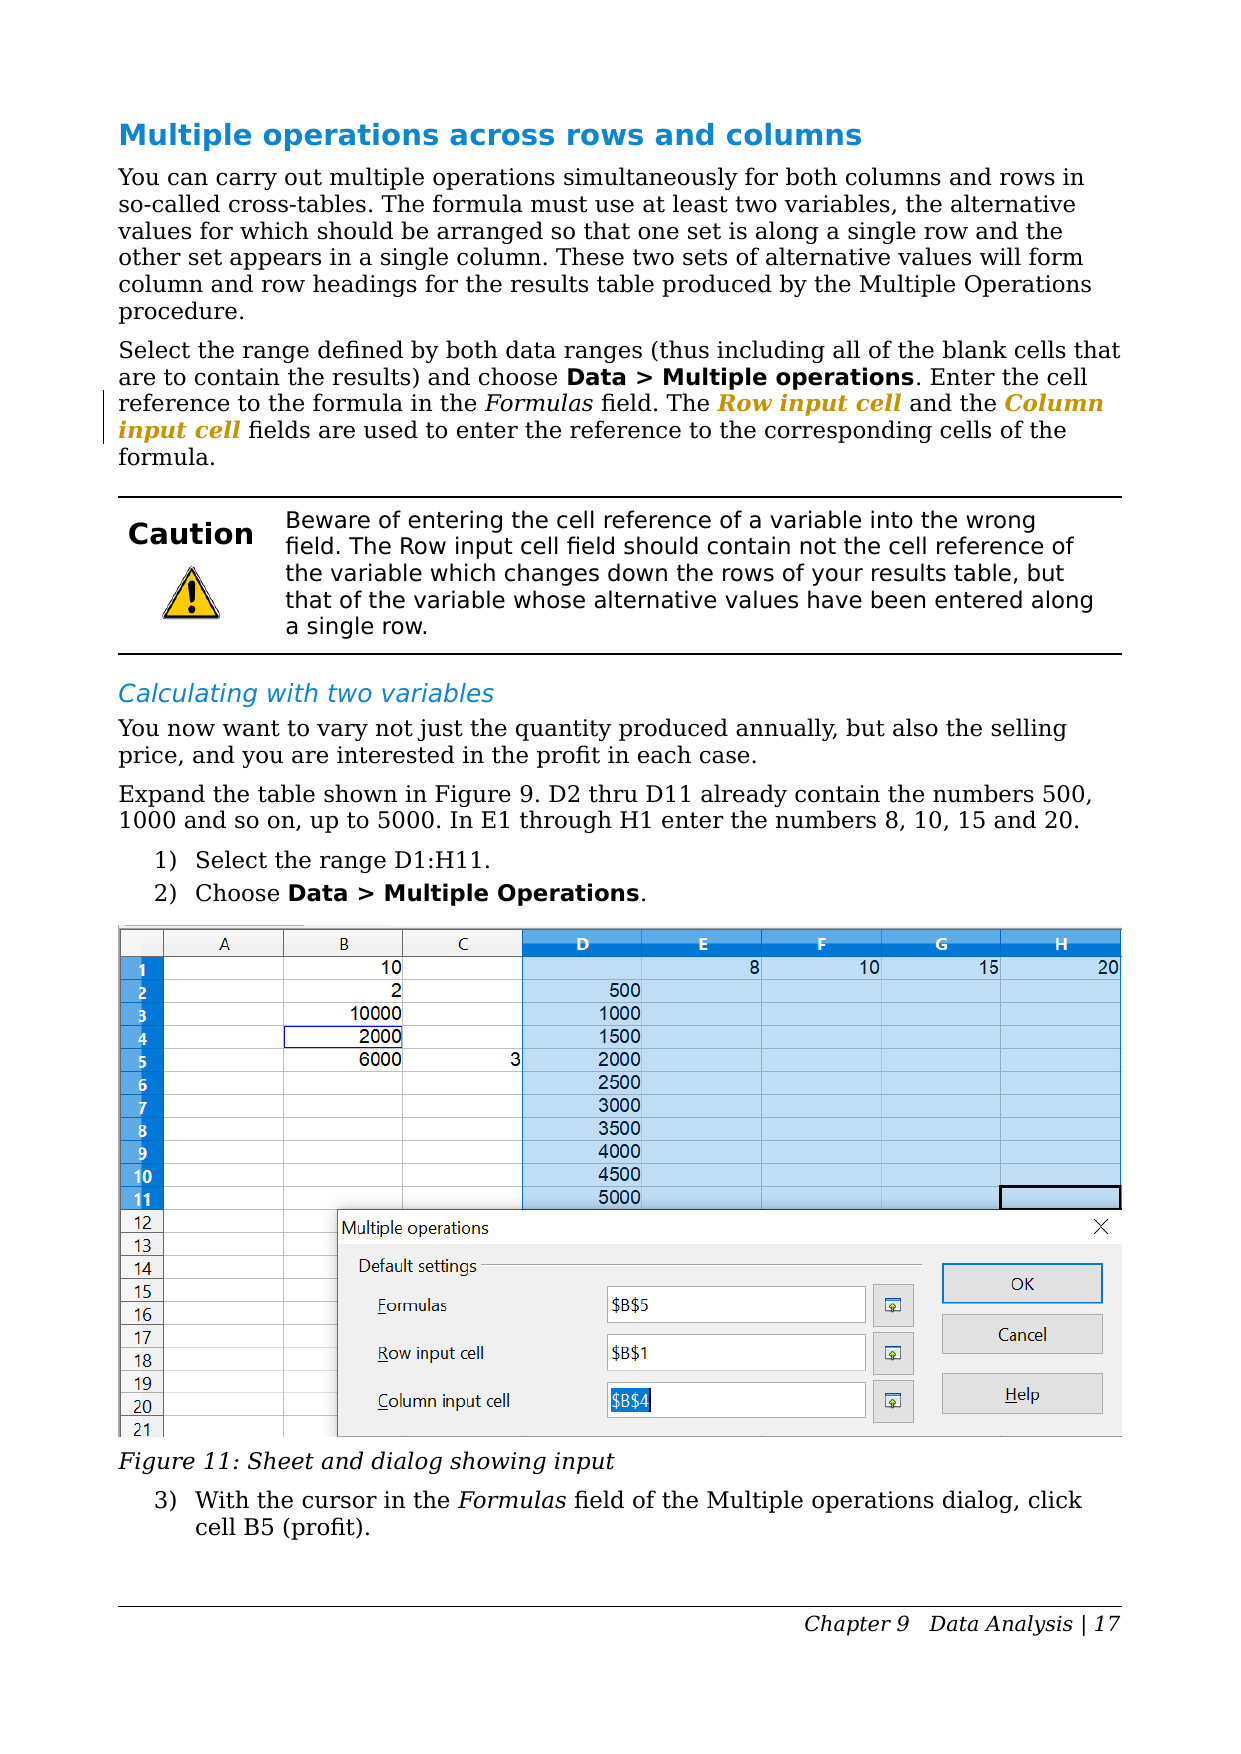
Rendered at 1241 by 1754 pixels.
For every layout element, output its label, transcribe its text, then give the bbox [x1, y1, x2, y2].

list Choose Data > Multiple Operations. [177, 880, 1122, 906]
subtitle Calculating with two variables [118, 679, 1122, 709]
picture [118, 925, 1122, 1437]
table_header Beware of entering the cell reference of a variable into the wrong field. The Row input cell field should contain not the cell reference of the variable which changes down the rows of your results table, but that of the variable whose alternative values have been entered along a single row. [264, 498, 1122, 653]
text You now want to vary not just the quantity produced annually, but also the selling price, and you are interested in the profit in each case. [118, 715, 1122, 768]
text Select the range defined by both data ranges (thus including all of the blank cells that are to contain the results) and choose Data > Multiple operations. Enter the cell reference to the formula in the Formulas field. The Row input cell and the Column input cell fields are used to enter the reference to the corresponding cells of the formula. [118, 337, 1122, 471]
list With the cursor in the Formulas field of the Multiple operations dialog, click cell B5 (profit). [177, 1487, 1122, 1541]
text Expand the table shown in Figure 9. D2 thru D11 already contain the numbers 500, 1000 and so on, up to 5000. In E1 through H1 enter the numbers 8, 10, 15 and 20. [118, 781, 1122, 834]
subtitle Multiple operations across rows and columns [118, 118, 1122, 152]
table_header Caution [118, 498, 264, 653]
text You can carry out multiple operations simultaneously for both columns and rows in so-called cross-tables. The formula must use at least two variables, the alternative values for which should be arranged so that one set is along a single row and the other set appears in a single column. These two sets of alternative values will form column and row headings for the results table produced by the Multiple Operations procedure. [118, 164, 1122, 324]
picture [158, 562, 224, 623]
text Figure 11: Sheet and dialog showing input [118, 1448, 1122, 1475]
list Select the range D1:H11. [177, 847, 1122, 873]
